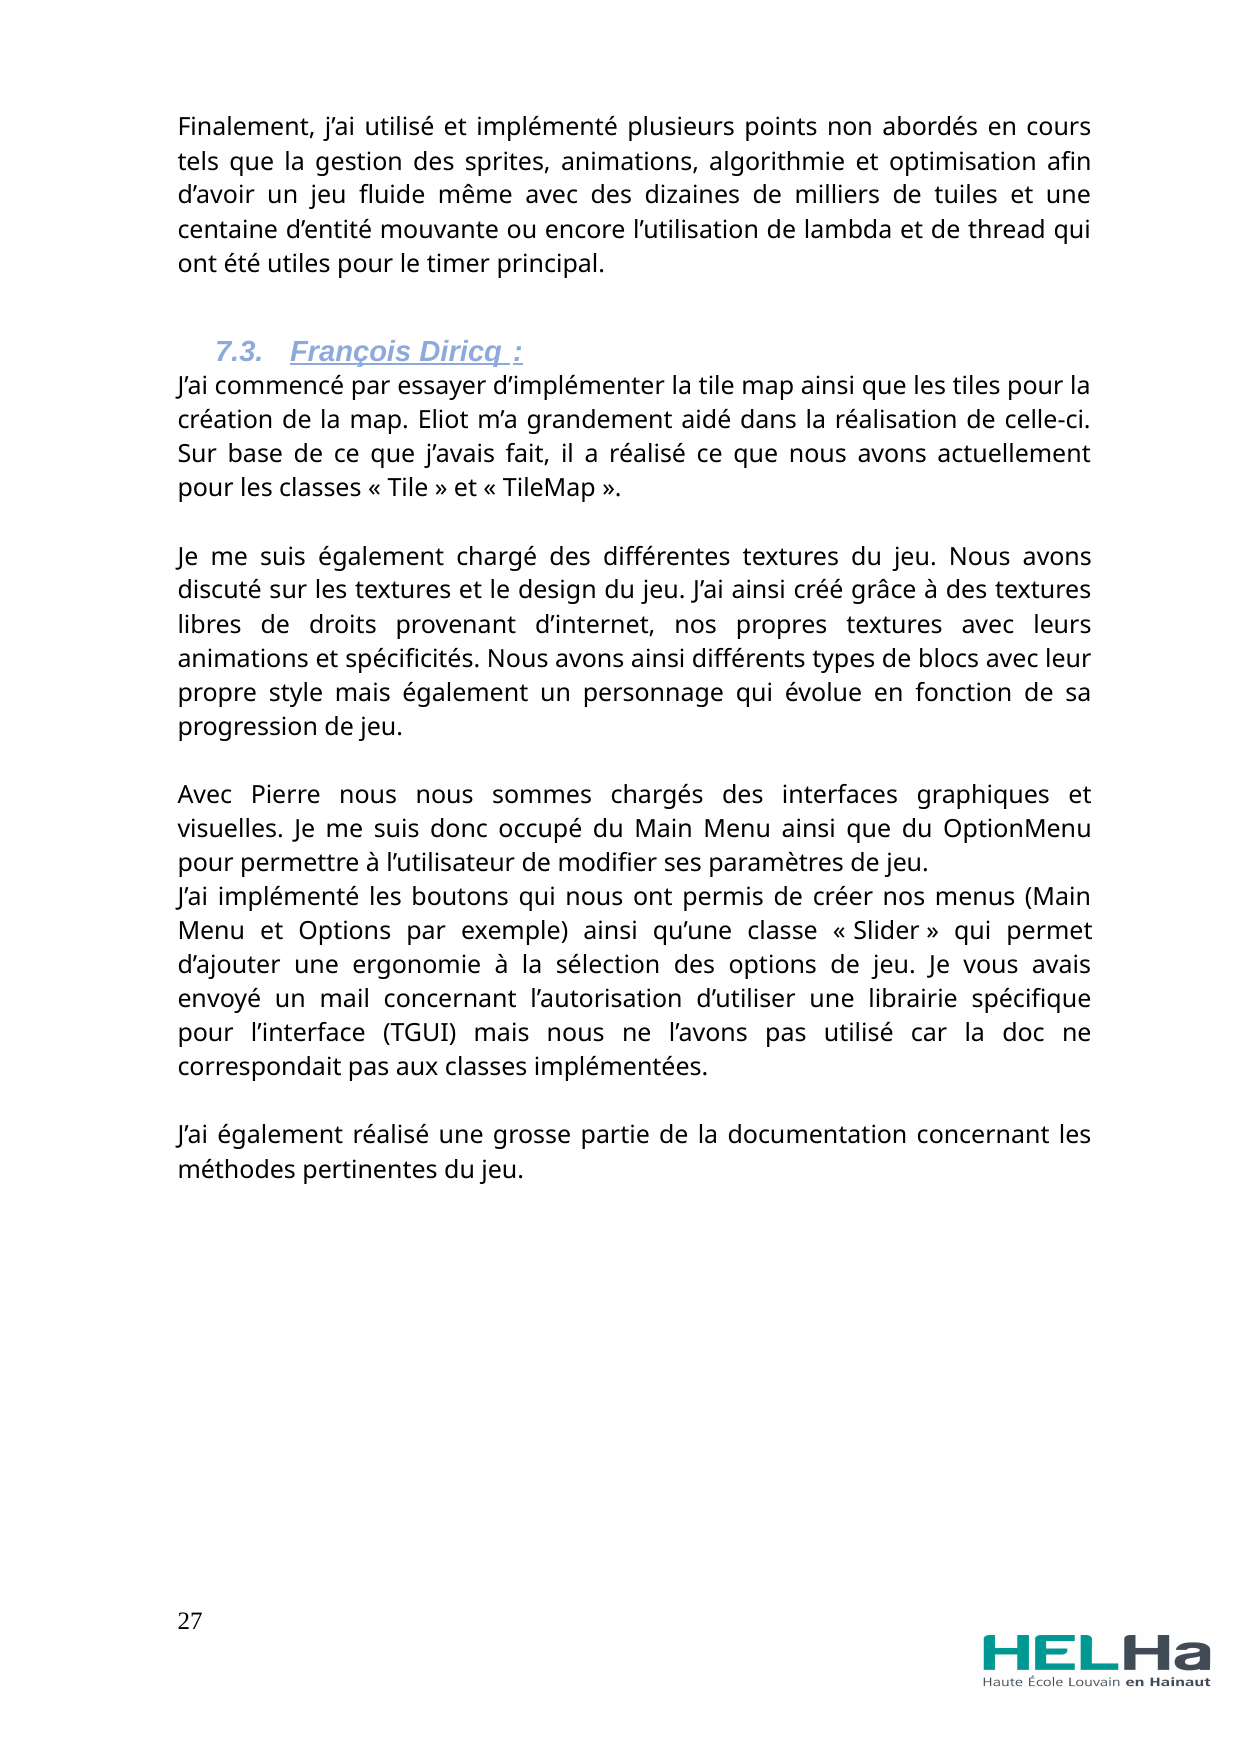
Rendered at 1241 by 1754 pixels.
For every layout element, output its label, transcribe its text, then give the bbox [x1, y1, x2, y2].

text Avec Pierre nous nous sommes chargés des interfaces graphiques et visuelles. Je me suis donc occupé du Main Menu ainsi que du OptionMenu pour permettre à l’utilisateur de modifier ses paramètres de jeu. [177, 777, 1092, 879]
text J’ai également réalisé une grosse partie de la documentation concernant les méthodes pertinentes du jeu. [177, 1117, 1092, 1185]
text Finalement, j’ai utilisé et implémenté plusieurs points non abordés en cours tels que la gestion des sprites, animations, algorithmie et optimisation afin d’avoir un jeu fluide même avec des dizaines de milliers de tuiles et une centaine d’entité mouvante ou encore l’utilisation de lambda et de thread qui ont été utiles pour le timer principal. [177, 109, 1092, 279]
list François Diricq : [215, 334, 1092, 368]
text Je me suis également chargé des différentes textures du jeu. Nous avons discuté sur les textures et le design du jeu. J’ai ainsi créé grâce à des textures libres de droits provenant d’internet, nos propres textures avec leurs animations et spécificités. Nous avons ainsi différents types de blocs avec leur propre style mais également un personnage qui évolue en fonction de sa progression de jeu. [177, 538, 1092, 742]
text J’ai commencé par essayer d’implémenter la tile map ainsi que les tiles pour la création de la map. Eliot m’a grandement aidé dans la réalisation de celle-ci. Sur base de ce que j’avais fait, il a réalisé ce que nous avons actuellement pour les classes « Tile » et « TileMap ». [177, 368, 1092, 504]
text J’ai implémenté les boutons qui nous ont permis de créer nos menus (Main Menu et Options par exemple) ainsi qu’une classe « Slider » qui permet d’ajouter une ergonomie à la sélection des options de jeu. Je vous avais envoyé un mail concernant l’autorisation d’utiliser une librairie spécifique pour l’interface (TGUI) mais nous ne l’avons pas utilisé car la doc ne correspondait pas aux classes implémentées. [177, 879, 1092, 1083]
